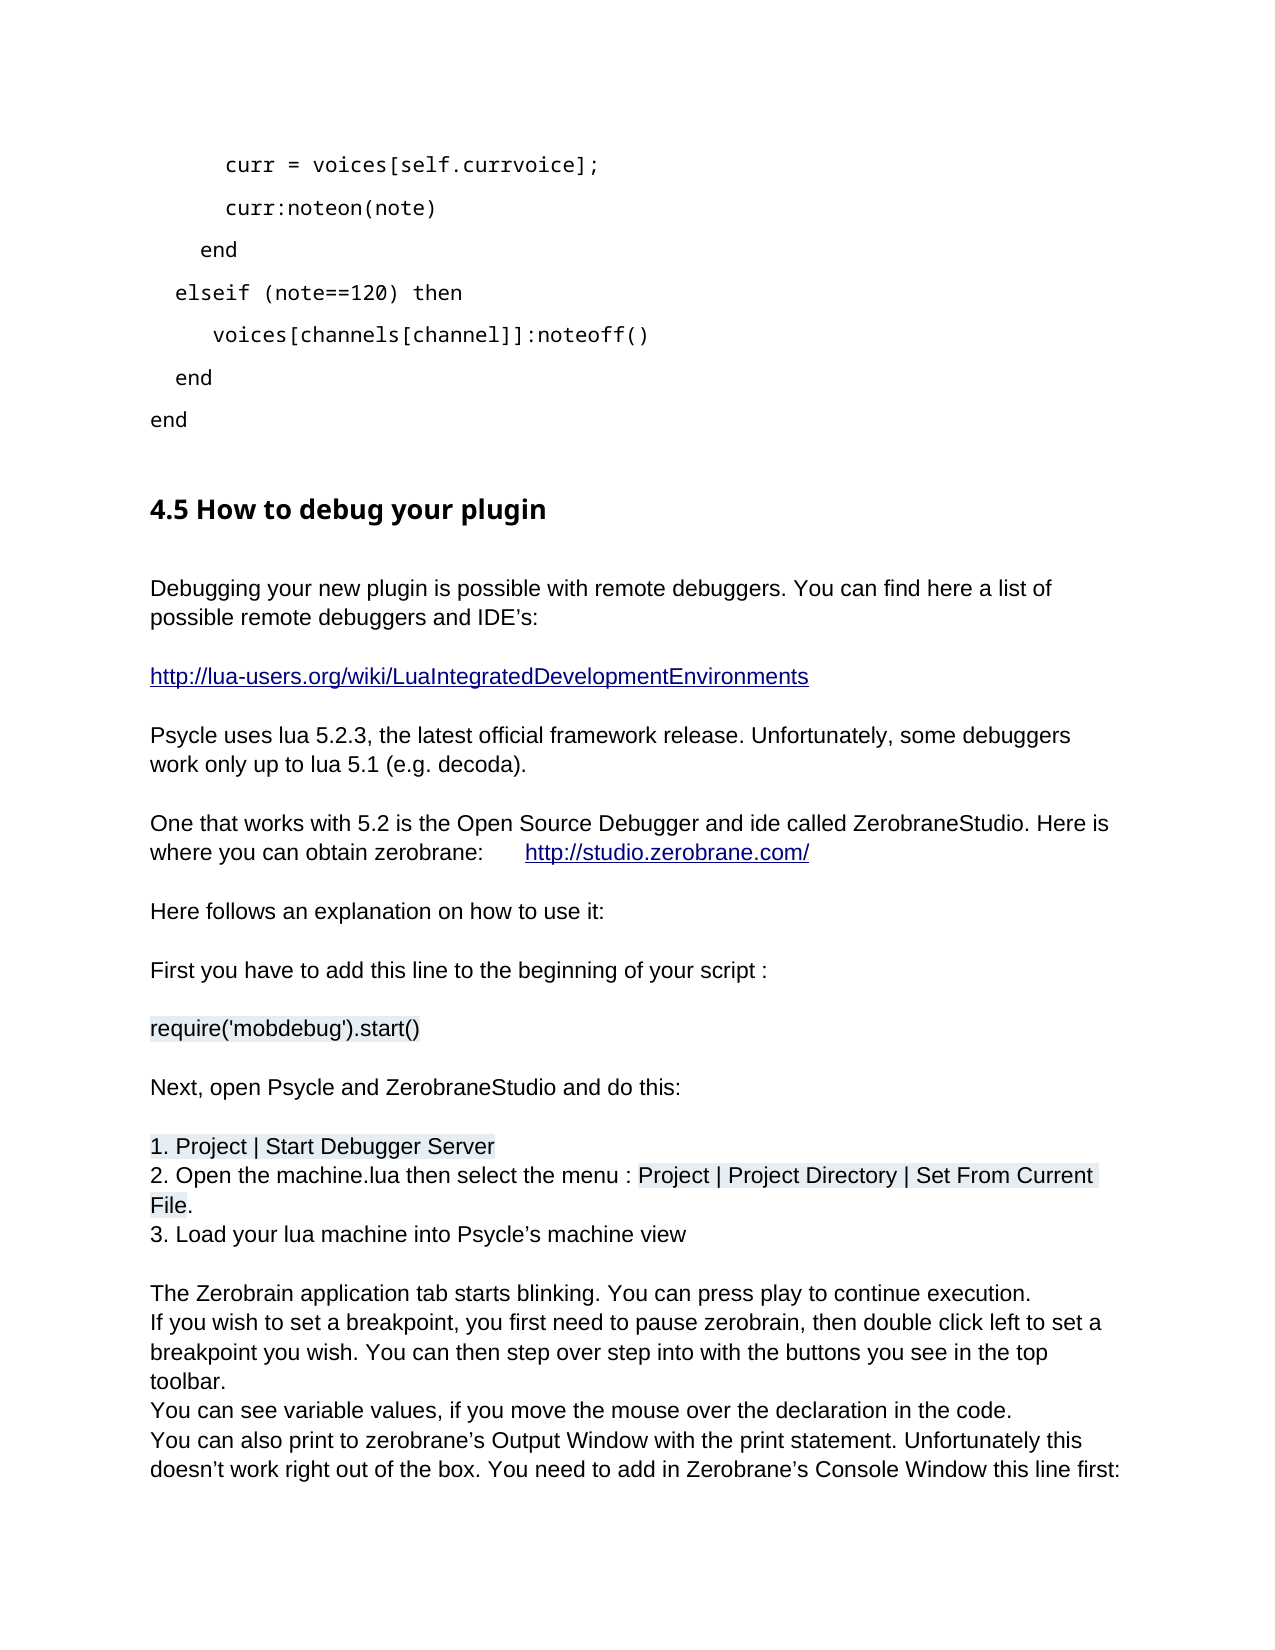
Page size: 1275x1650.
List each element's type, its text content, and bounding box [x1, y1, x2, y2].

text You can also print to zerobrane’s Output Window with the print statement. Unfortunately this doesn’t work right out of the box. You need to add in Zerobrane’s Console Window this line first: [150, 1427, 1125, 1482]
text Psycle uses lua 5.2.3, the latest official framework release. Unfortunately, some debuggers work only up to lua 5.1 (e.g. decoda). [150, 722, 1125, 777]
text Debugging your new plugin is possible with remote debuggers. You can find here a list of possible remote debuggers and IDE’s: [150, 575, 1125, 630]
text Next, open Psycle and ZerobraneStudio and do this: [150, 1075, 1125, 1100]
text end [150, 406, 1125, 434]
text elseif (note==120) then [150, 278, 1125, 306]
text One that works with 5.2 is the Open Source Debugger and ide called ZerobraneStudio. Here is where you can obtain zerobrane: http://studio.zerobrane.com/ [150, 810, 1125, 865]
text curr:noteon(note) [150, 193, 1125, 221]
text http://lua-users.org/wiki/LuaIntegratedDevelopmentEnvironments [150, 663, 1125, 689]
text Here follows an explanation on how to use it: [150, 898, 1125, 924]
text The Zerobrain application tab starts blinking. You can press play to continue execution. [150, 1280, 1125, 1306]
text 4.5 How to debug your plugin [150, 491, 1125, 527]
text end [150, 235, 1125, 264]
text 1. Project | Start Debugger Server [150, 1133, 1125, 1159]
text voices[channels[channel]]:noteoff() [150, 320, 1125, 349]
text 3. Load your lua machine into Psycle’s machine view [150, 1222, 1125, 1247]
text curr = voices[self.currvoice]; [150, 150, 1125, 178]
text You can see variable values, if you move the mouse over the declaration in the code. [150, 1398, 1125, 1423]
text end [150, 363, 1125, 391]
text 2. Open the machine.lua then select the menu : Project | Project Directory | Set From Current File. [150, 1163, 1125, 1218]
text If you wish to set a breakpoint, you first need to pause zerobrain, then double click left to set a breakpoint you wish. You can then step over step into with the buttons you see in the top toolbar. [150, 1310, 1125, 1394]
text First you have to add this line to the beginning of your script : [150, 957, 1125, 983]
text require('mobdebug').start() [150, 1016, 1125, 1042]
